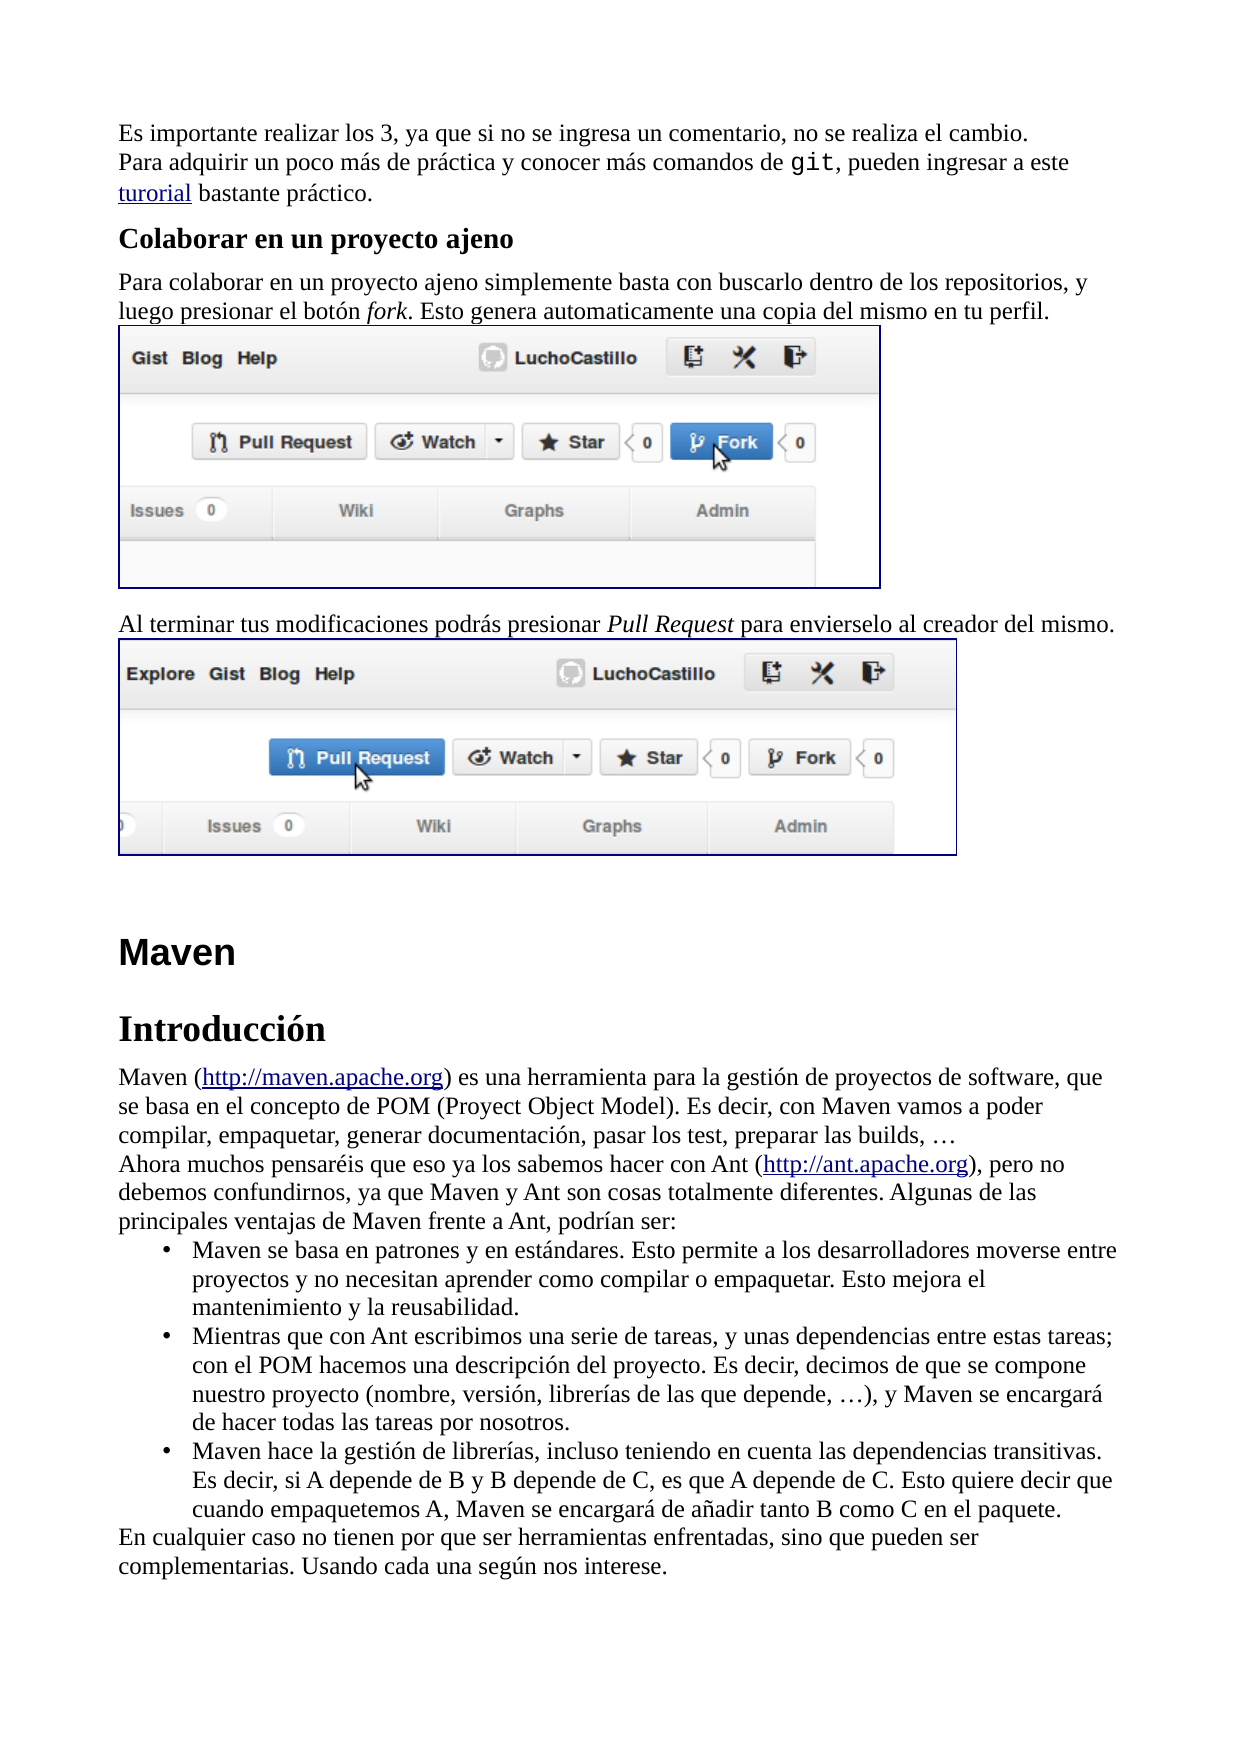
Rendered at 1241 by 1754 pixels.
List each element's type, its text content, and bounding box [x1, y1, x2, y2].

picture [120, 326, 879, 587]
text Para adquirir un poco más de práctica y conocer más comandos de git, pueden ingresar a este turorial bastante práctico. [118, 147, 1122, 206]
subtitle Colaborar en un proyecto ajeno [118, 221, 1122, 254]
text Para colaborar en un proyecto ajeno simplemente basta con buscarlo dentro de los repositorios, y luego presionar el botón fork. Esto genera automaticamente una copia del mismo en tu perfil. [118, 267, 1122, 324]
text Ahora muchos pensaréis que eso ya los sabemos hacer con Ant (http://ant.apache.org), pero no debemos confundirnos, ya que Maven y Ant son cosas totalmente diferentes. Algunas de las principales ventajas de Maven frente a Ant, podrían ser: [118, 1149, 1122, 1235]
list Maven se basa en patrones y en estándares. Esto permite a los desarrolladores moverse entre proyectos y no necesitan aprender como compilar o empaquetar. Esto mejora el mantenimiento y la reusabilidad. [162, 1235, 1122, 1321]
subtitle Maven [118, 930, 1122, 973]
picture [120, 640, 956, 854]
list Mientras que con Ant escribimos una serie de tareas, y unas dependencias entre estas tareas; con el POM hacemos una descripción del proyecto. Es decir, decimos de que se compone nuestro proyecto (nombre, versión, librerías de las que depende, …), y Maven se encargará de hacer todas las tareas por nosotros. [162, 1321, 1122, 1436]
text Es importante realizar los 3, ya que si no se ingresa un comentario, no se realiza el cambio. [118, 118, 1122, 147]
subtitle Introducción [118, 1007, 1122, 1050]
text Al terminar tus modificaciones podrás presionar Pull Request para envierselo al creador del mismo. [118, 609, 1122, 638]
text En cualquier caso no tienen por que ser herramientas enfrentadas, sino que pueden ser complementarias. Usando cada una según nos interese. [118, 1522, 1122, 1580]
list Maven hace la gestión de librerías, incluso teniendo en cuenta las dependencias transitivas. Es decir, si A depende de B y B depende de C, es que A depende de C. Esto quiere decir que cuando empaquetemos A, Maven se encargará de añadir tanto B como C en el paquete. [162, 1436, 1122, 1522]
text Maven (http://maven.apache.org) es una herramienta para la gestión de proyectos de software, que se basa en el concepto de POM (Proyect Object Model). Es decir, con Maven vamos a poder compilar, empaquetar, generar documentación, pasar los test, preparar las builds, … [118, 1062, 1122, 1149]
